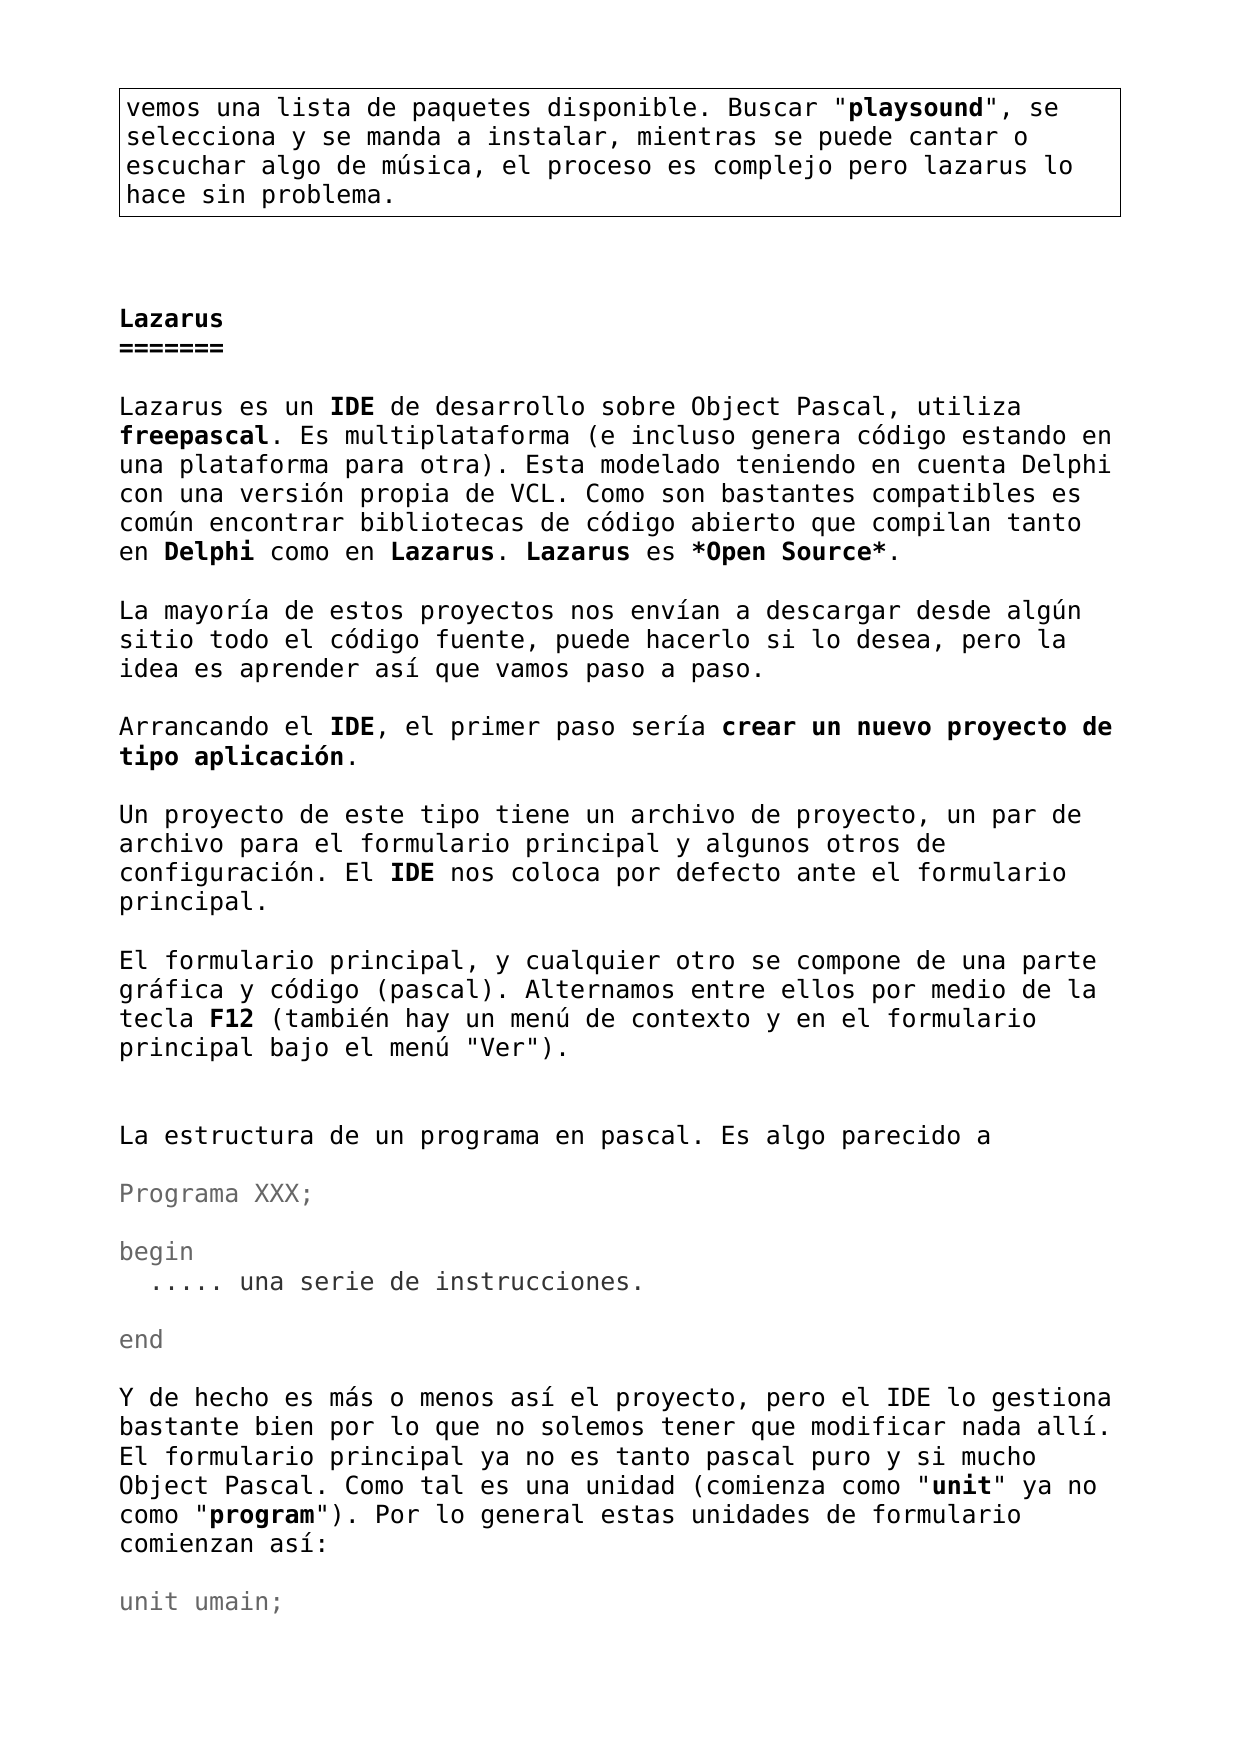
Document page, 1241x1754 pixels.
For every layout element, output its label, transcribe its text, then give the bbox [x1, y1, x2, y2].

text Lazarus es un IDE de desarrollo sobre Object Pascal, utiliza freepascal. Es multiplataforma (e incluso genera código estando en una plataforma para otra). Esta modelado teniendo en cuenta Delphi con una versión propia de VCL. Como son bastantes compatibles es común encontrar bibliotecas de código abierto que compilan tanto en Delphi como en Lazarus. Lazarus es *Open Source*. [119, 392, 1121, 567]
text end [119, 1325, 1121, 1354]
text Programa XXX; [119, 1179, 1121, 1208]
text Un proyecto de este tipo tiene un archivo de proyecto, un par de archivo para el formulario principal y algunos otros de configuración. El IDE nos coloca por defecto ante el formulario principal. [119, 800, 1121, 917]
text Y de hecho es más o menos así el proyecto, pero el IDE lo gestiona bastante bien por lo que no solemos tener que modificar nada allí. El formulario principal ya no es tanto pascal puro y si mucho Object Pascal. Como tal es una unidad (comienza como "unit" ya no como "program"). Por lo general estas unidades de formulario comienzan así: [119, 1383, 1121, 1558]
text begin [119, 1237, 1121, 1267]
table_cell vemos una lista de paquetes disponible. Buscar "playsound", se selecciona y se manda a instalar, mientras se puede cantar o escuchar algo de música, el proceso es complejo pero lazarus lo hace sin problema. [120, 89, 1120, 216]
text ======= [119, 333, 1121, 362]
text El formulario principal, y cualquier otro se compone de una parte gráfica y código (pascal). Alternamos entre ellos por medio de la tecla F12 (también hay un menú de contexto y en el formulario principal bajo el menú "Ver"). [119, 946, 1121, 1062]
text unit umain; [119, 1587, 1121, 1617]
text Lazarus [119, 304, 1121, 333]
text Arrancando el IDE, el primer paso sería crear un nuevo proyecto de tipo aplicación. [119, 712, 1121, 771]
text La mayoría de estos proyectos nos envían a descargar desde algún sitio todo el código fuente, puede hacerlo si lo desea, pero la idea es aprender así que vamos paso a paso. [119, 596, 1121, 683]
text La estructura de un programa en pascal. Es algo parecido a [119, 1121, 1121, 1150]
text ..... una serie de instrucciones. [119, 1267, 1121, 1296]
